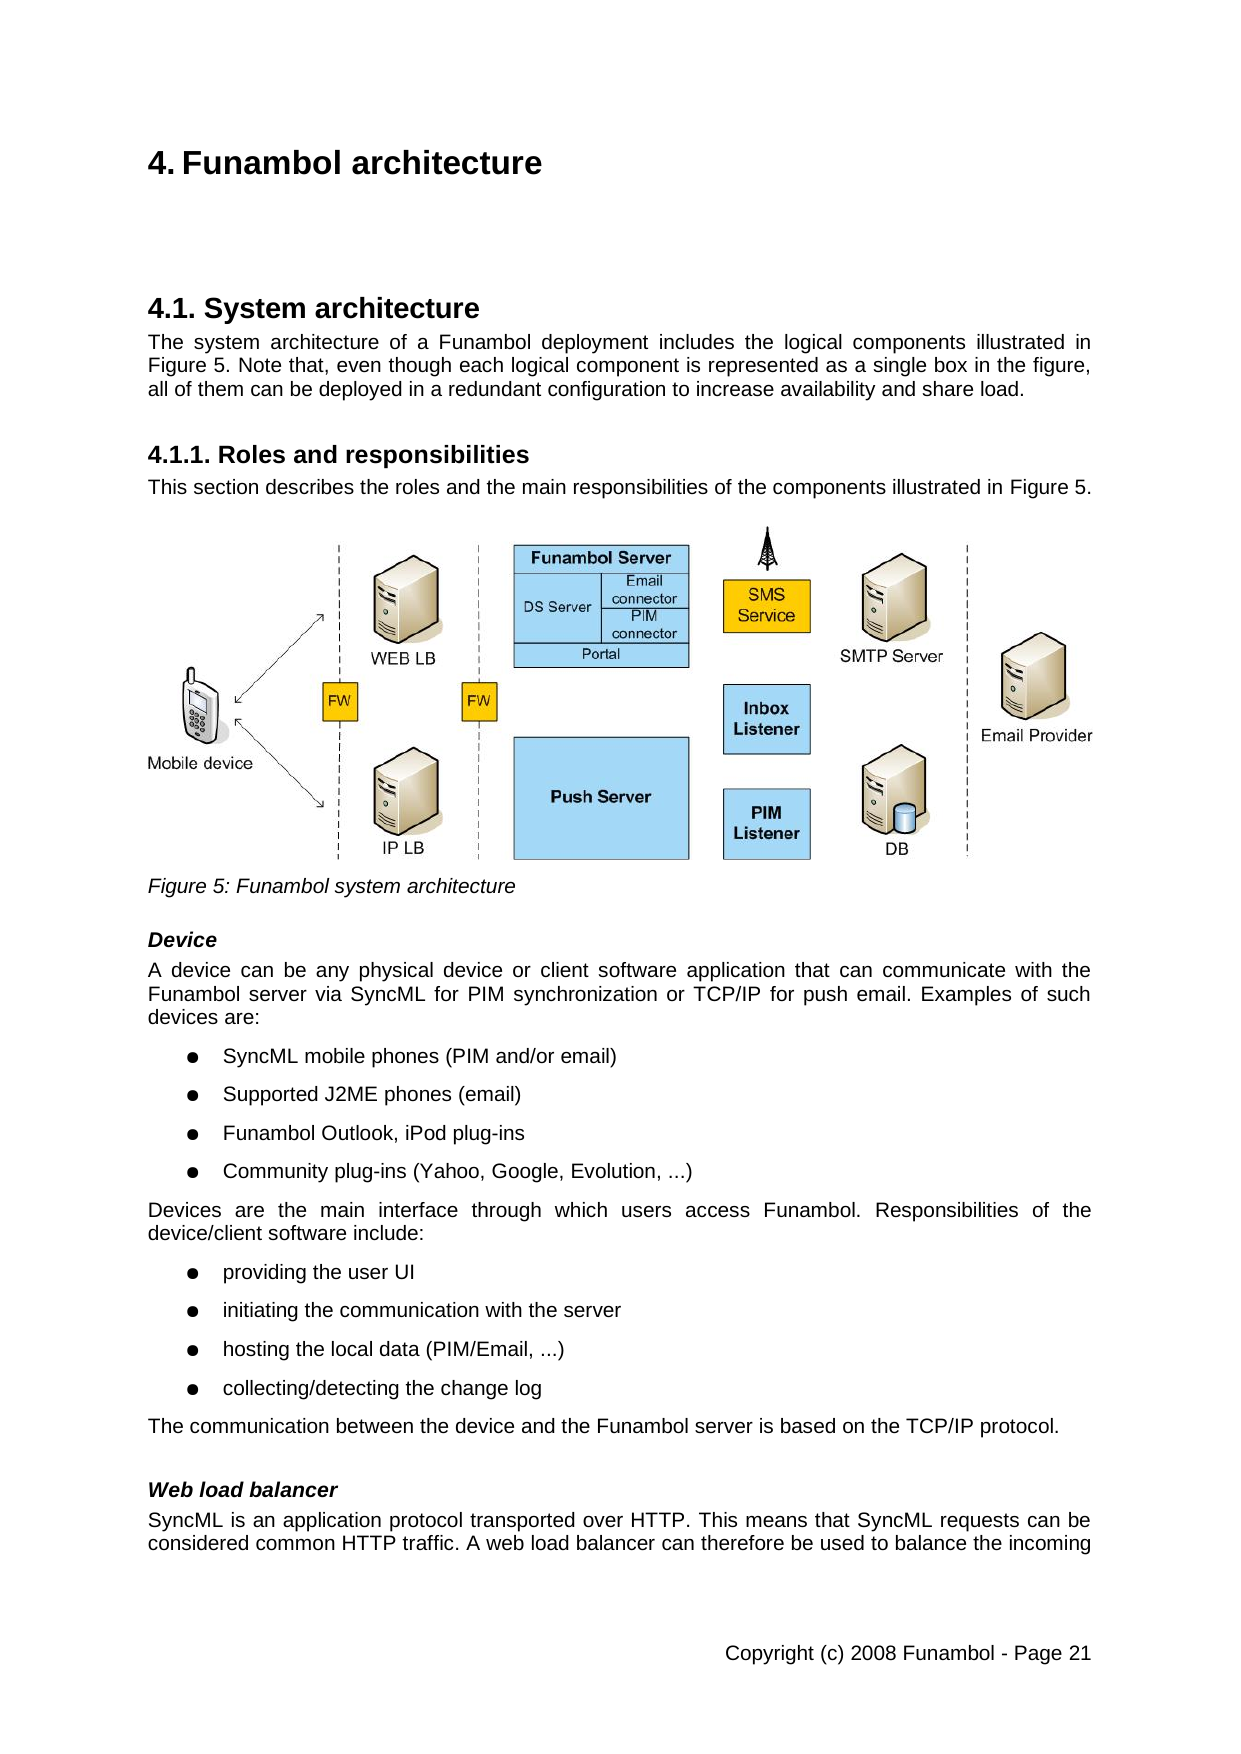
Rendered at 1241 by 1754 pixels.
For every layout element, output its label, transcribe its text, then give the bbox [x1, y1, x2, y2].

list hosting the local data (PIM/Email, ...) [185, 1337, 1093, 1361]
list Supported J2ME phones (email) [185, 1083, 1093, 1106]
text A device can be any physical device or client software application that can communicate with the Funambol server via SyncML for PIM synchronization or TCP/IP for push email. Examples of such devices are: [148, 958, 1093, 1029]
list providing the user UI [185, 1260, 1093, 1284]
text Figure 5: Funambol system architecture [148, 860, 1093, 898]
subtitle Funambol architecture [148, 144, 1093, 181]
subtitle Web load balancer [148, 1478, 1093, 1502]
text The system architecture of a Funambol deployment includes the logical components illustrated in Figure 5. Note that, even though each logical component is represented as a single box in the figure, all of them can be deployed in a redundant configuration to increase availability and share load. [148, 330, 1093, 401]
picture [147, 526, 1093, 860]
text SyncML is an application protocol transported over HTTP. This means that SyncML requests can be considered common HTTP traffic. A web load balancer can therefore be used to balance the incoming [148, 1508, 1093, 1555]
list SyncML mobile phones (PIM and/or email) [185, 1044, 1093, 1068]
list collecting/detecting the change log [185, 1376, 1093, 1399]
text Devices are the main interface through which users access Funambol. Responsibilities of the device/client software include: [148, 1198, 1093, 1245]
list initiating the communication with the server [185, 1299, 1093, 1322]
text The communication between the device and the Funambol server is based on the TCP/IP protocol. [148, 1414, 1093, 1438]
list Funambol Outlook, iPod plug-ins [185, 1121, 1093, 1145]
subtitle [148, 514, 1093, 526]
text This section describes the roles and the main responsibilities of the components illustrated in Figure 5. [148, 475, 1093, 499]
subtitle Device [148, 898, 1093, 952]
subtitle System architecture [148, 292, 1093, 324]
subtitle Roles and responsibilities [148, 441, 1093, 469]
list Community plug-ins (Yahoo, Google, Evolution, ...) [185, 1160, 1093, 1183]
